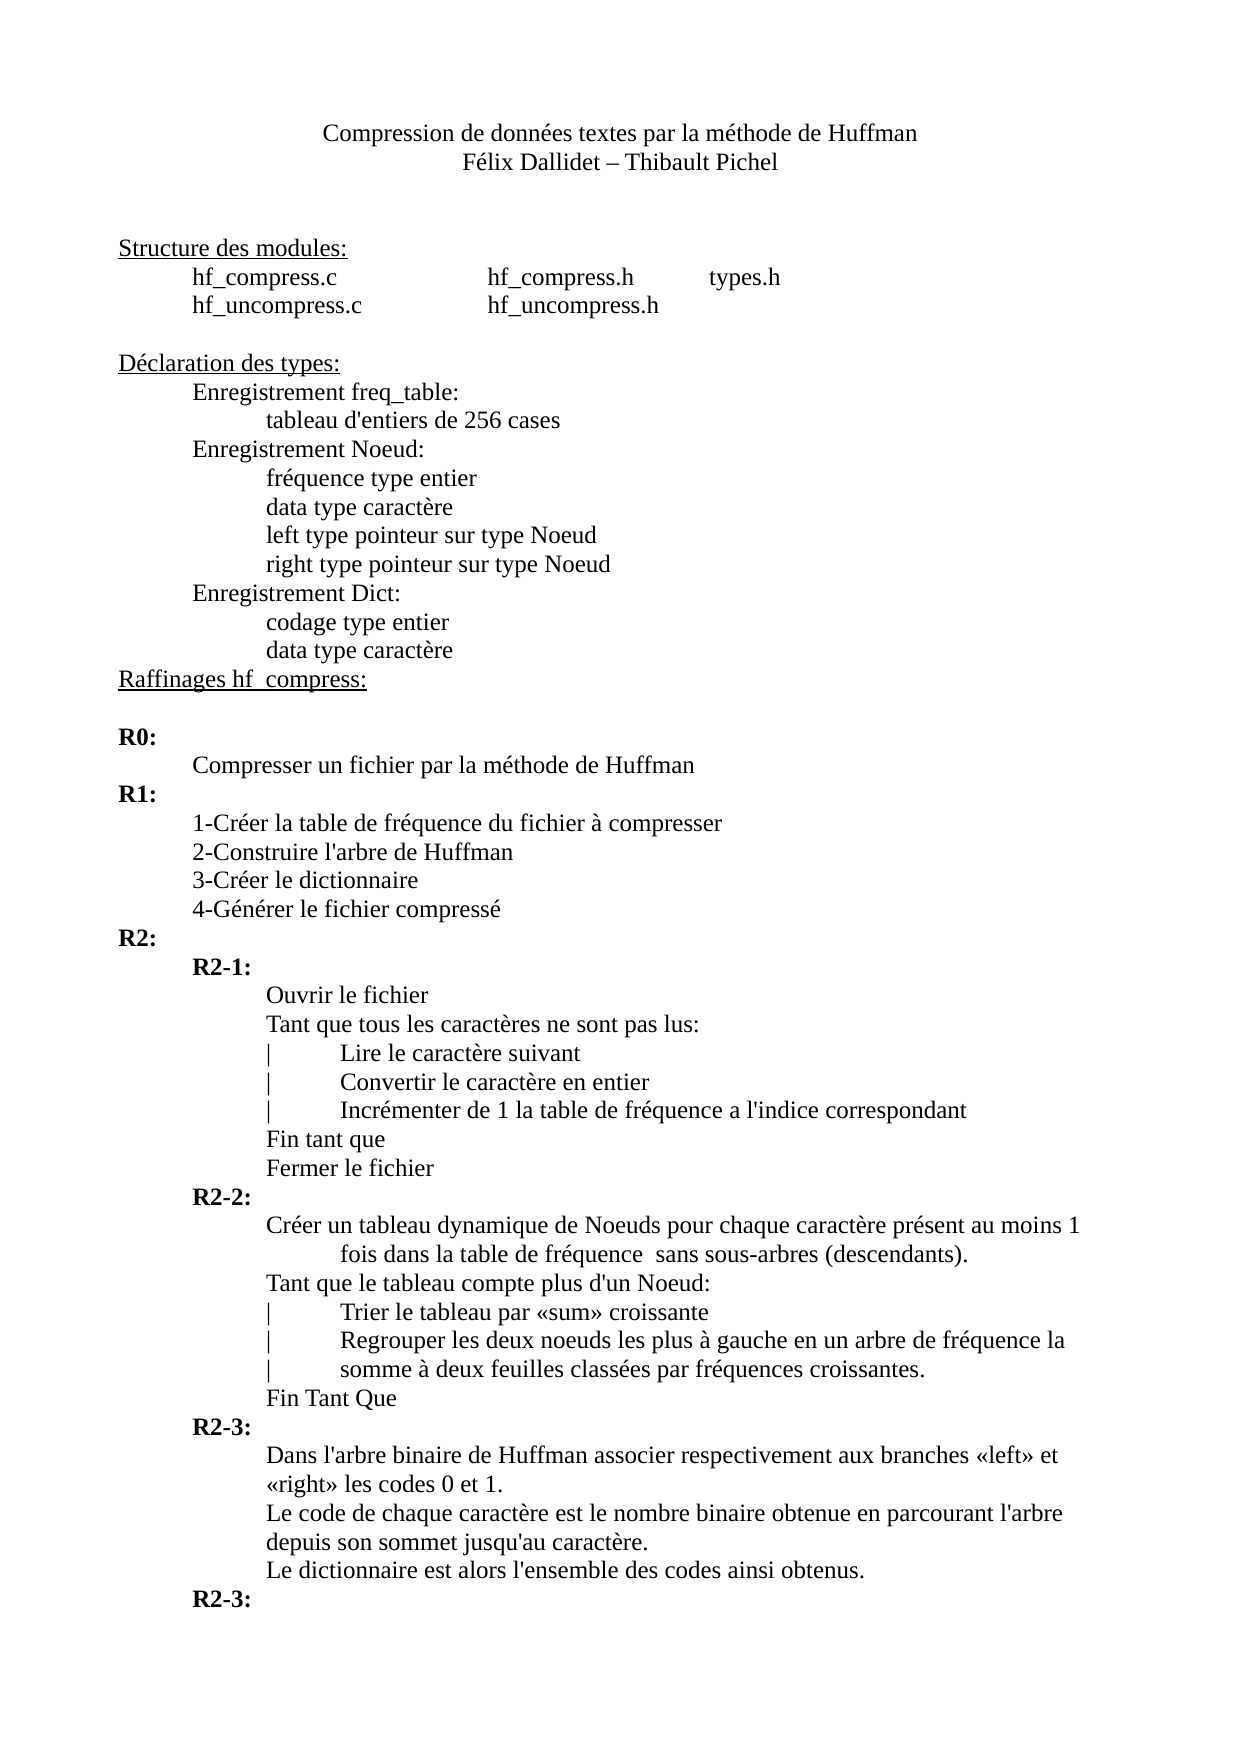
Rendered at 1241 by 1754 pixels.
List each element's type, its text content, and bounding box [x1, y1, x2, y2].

text 1-Créer la table de fréquence du fichier à compresser [118, 808, 1122, 837]
text Tant que tous les caractères ne sont pas lus: [118, 1009, 1122, 1038]
text Enregistrement Noeud: [118, 434, 1122, 463]
text Fin Tant Que [118, 1383, 1122, 1412]
text left type pointeur sur type Noeud [118, 521, 1122, 549]
text Compression de données textes par la méthode de Huffman [118, 118, 1122, 147]
text 3-Créer le dictionnaire [118, 866, 1122, 894]
text R2-2: [118, 1182, 1122, 1211]
text Félix Dallidet – Thibault Pichel [118, 147, 1122, 176]
text Le dictionnaire est alors l'ensemble des codes ainsi obtenus. [118, 1556, 1122, 1584]
text R2: [118, 923, 1122, 952]
text | Lire le caractère suivant [118, 1038, 1122, 1067]
text Tant que le tableau compte plus d'un Noeud: [118, 1268, 1122, 1297]
text hf_compress.c hf_compress.h types.h [118, 262, 1122, 291]
text R2-3: [118, 1584, 1122, 1613]
text data type caractère [118, 636, 1122, 664]
text | Regrouper les deux noeuds les plus à gauche en un arbre de fréquence la | somme à deux feuilles classées par fréquences croissantes. [118, 1326, 1122, 1383]
text Enregistrement freq_table: [118, 377, 1122, 406]
text Dans l'arbre binaire de Huffman associer respectivement aux branches «left» et «right» les codes 0 et 1. [118, 1441, 1122, 1498]
text | Trier le tableau par «sum» croissante [118, 1297, 1122, 1326]
text Structure des modules: [118, 233, 1122, 262]
text R0: [118, 722, 1122, 751]
text R1: [118, 779, 1122, 808]
text Fin tant que [118, 1124, 1122, 1153]
text Le code de chaque caractère est le nombre binaire obtenue en parcourant l'arbre depuis son sommet jusqu'au caractère. [118, 1498, 1122, 1556]
text Créer un tableau dynamique de Noeuds pour chaque caractère présent au moins 1 fois dans la table de fréquence sans sous-arbres (descendants). [118, 1211, 1122, 1268]
text R2-1: [118, 952, 1122, 981]
text 2-Construire l'arbre de Huffman [118, 837, 1122, 866]
text | Convertir le caractère en entier [118, 1067, 1122, 1096]
text Ouvrir le fichier [118, 981, 1122, 1009]
text codage type entier [118, 607, 1122, 636]
text tableau d'entiers de 256 cases [118, 406, 1122, 434]
text Fermer le fichier [118, 1153, 1122, 1182]
text hf_uncompress.c hf_uncompress.h [118, 291, 1122, 319]
text 4-Générer le fichier compressé [118, 894, 1122, 923]
text Raffinages hf_compress: [118, 664, 1122, 693]
text | Incrémenter de 1 la table de fréquence a l'indice correspondant [118, 1096, 1122, 1124]
text Compresser un fichier par la méthode de Huffman [118, 751, 1122, 779]
text R2-3: [118, 1412, 1122, 1441]
text data type caractère [118, 492, 1122, 521]
text Enregistrement Dict: [118, 578, 1122, 607]
text right type pointeur sur type Noeud [118, 549, 1122, 578]
text fréquence type entier [118, 463, 1122, 492]
text Déclaration des types: [118, 348, 1122, 377]
